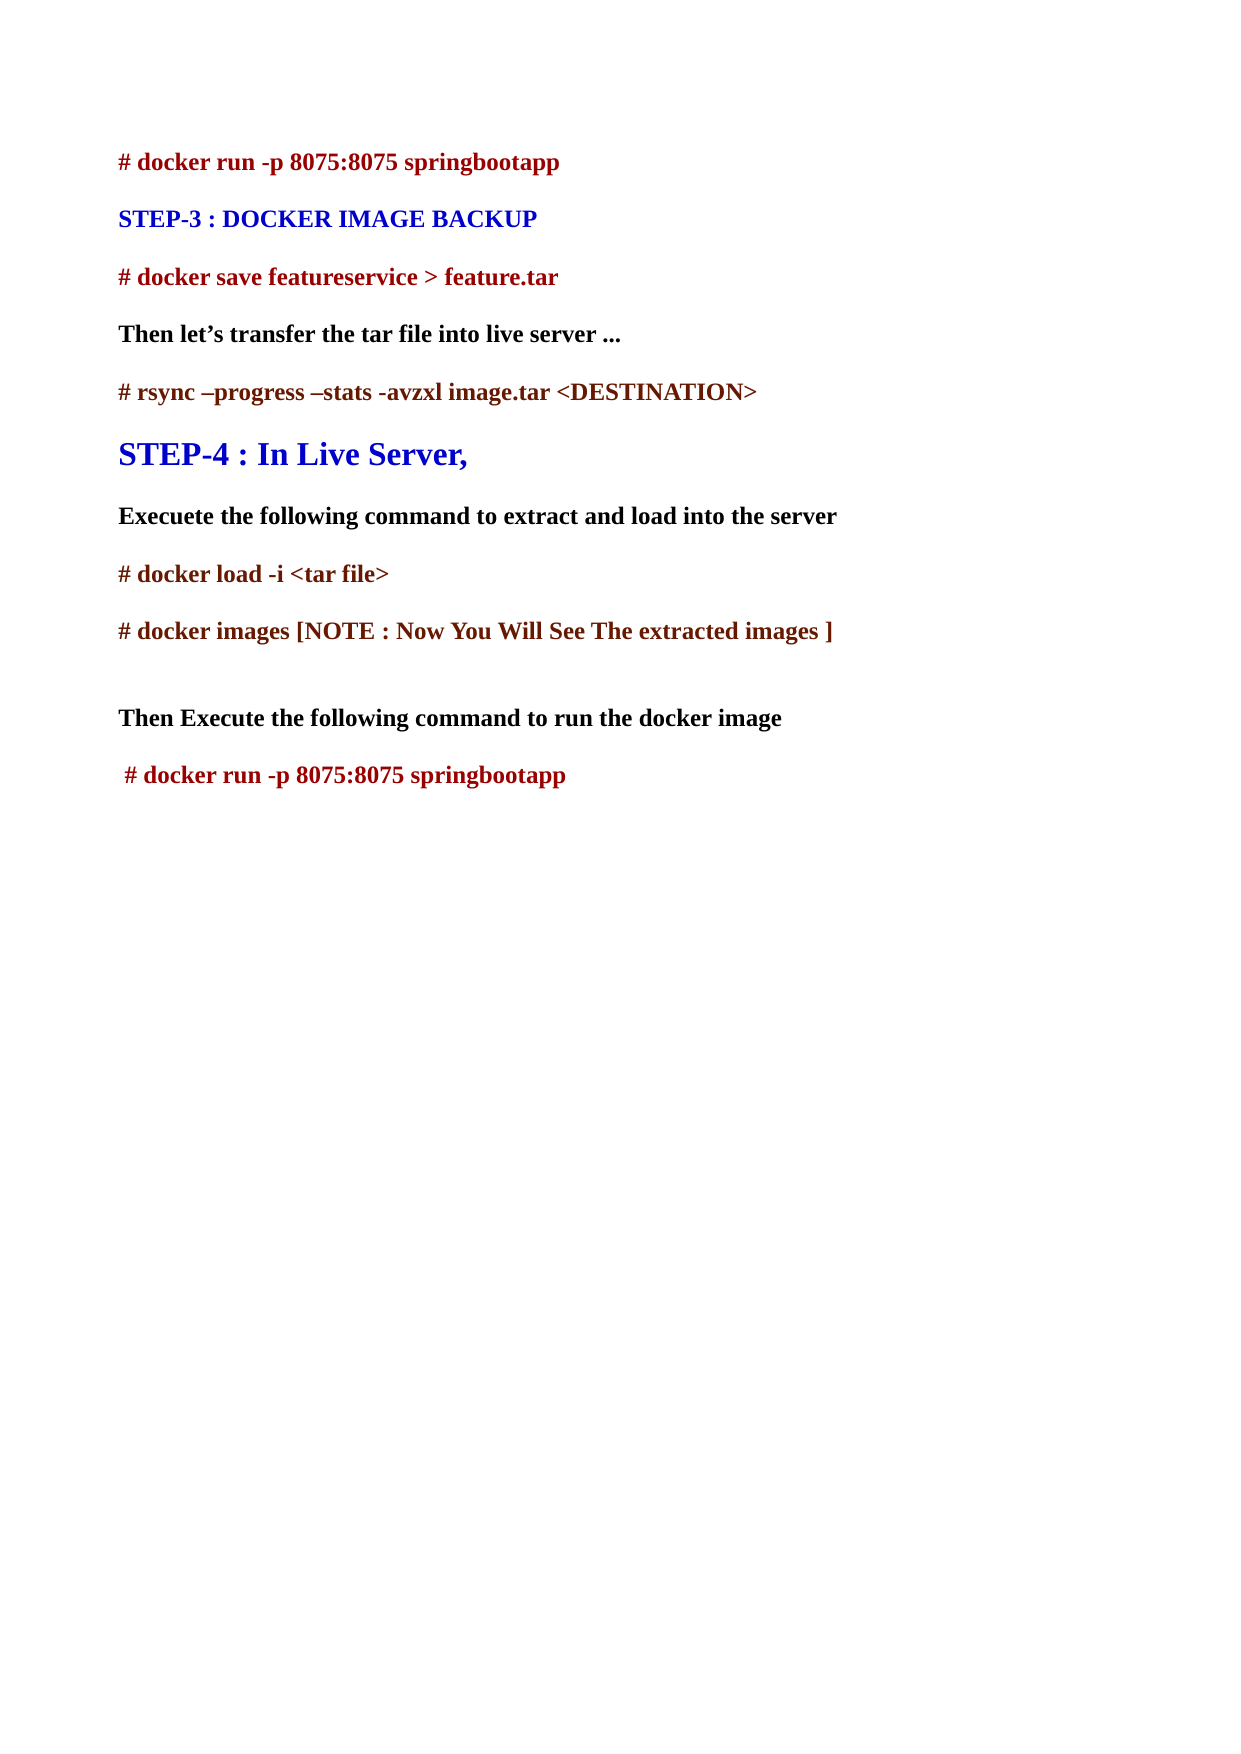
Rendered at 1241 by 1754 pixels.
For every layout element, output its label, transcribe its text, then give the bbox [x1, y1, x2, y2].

text Execuete the following command to extract and load into the server [118, 501, 1122, 530]
text Then Execute the following command to run the docker image [118, 703, 1122, 731]
text # docker save featureservice > feature.tar [118, 262, 1122, 291]
text Then let’s transfer the tar file into live server ... [118, 319, 1122, 348]
text STEP-4 : In Live Server, [118, 434, 1122, 473]
text # docker run -p 8075:8075 springbootapp [118, 760, 1122, 789]
text # docker run -p 8075:8075 springbootapp [118, 147, 1122, 176]
text STEP-3 : DOCKER IMAGE BACKUP [118, 204, 1122, 233]
text # docker load -i <tar file> [118, 559, 1122, 588]
text # docker images [NOTE : Now You Will See The extracted images ] [118, 616, 1122, 645]
text # rsync –progress –stats -avzxl image.tar <DESTINATION> [118, 377, 1122, 406]
